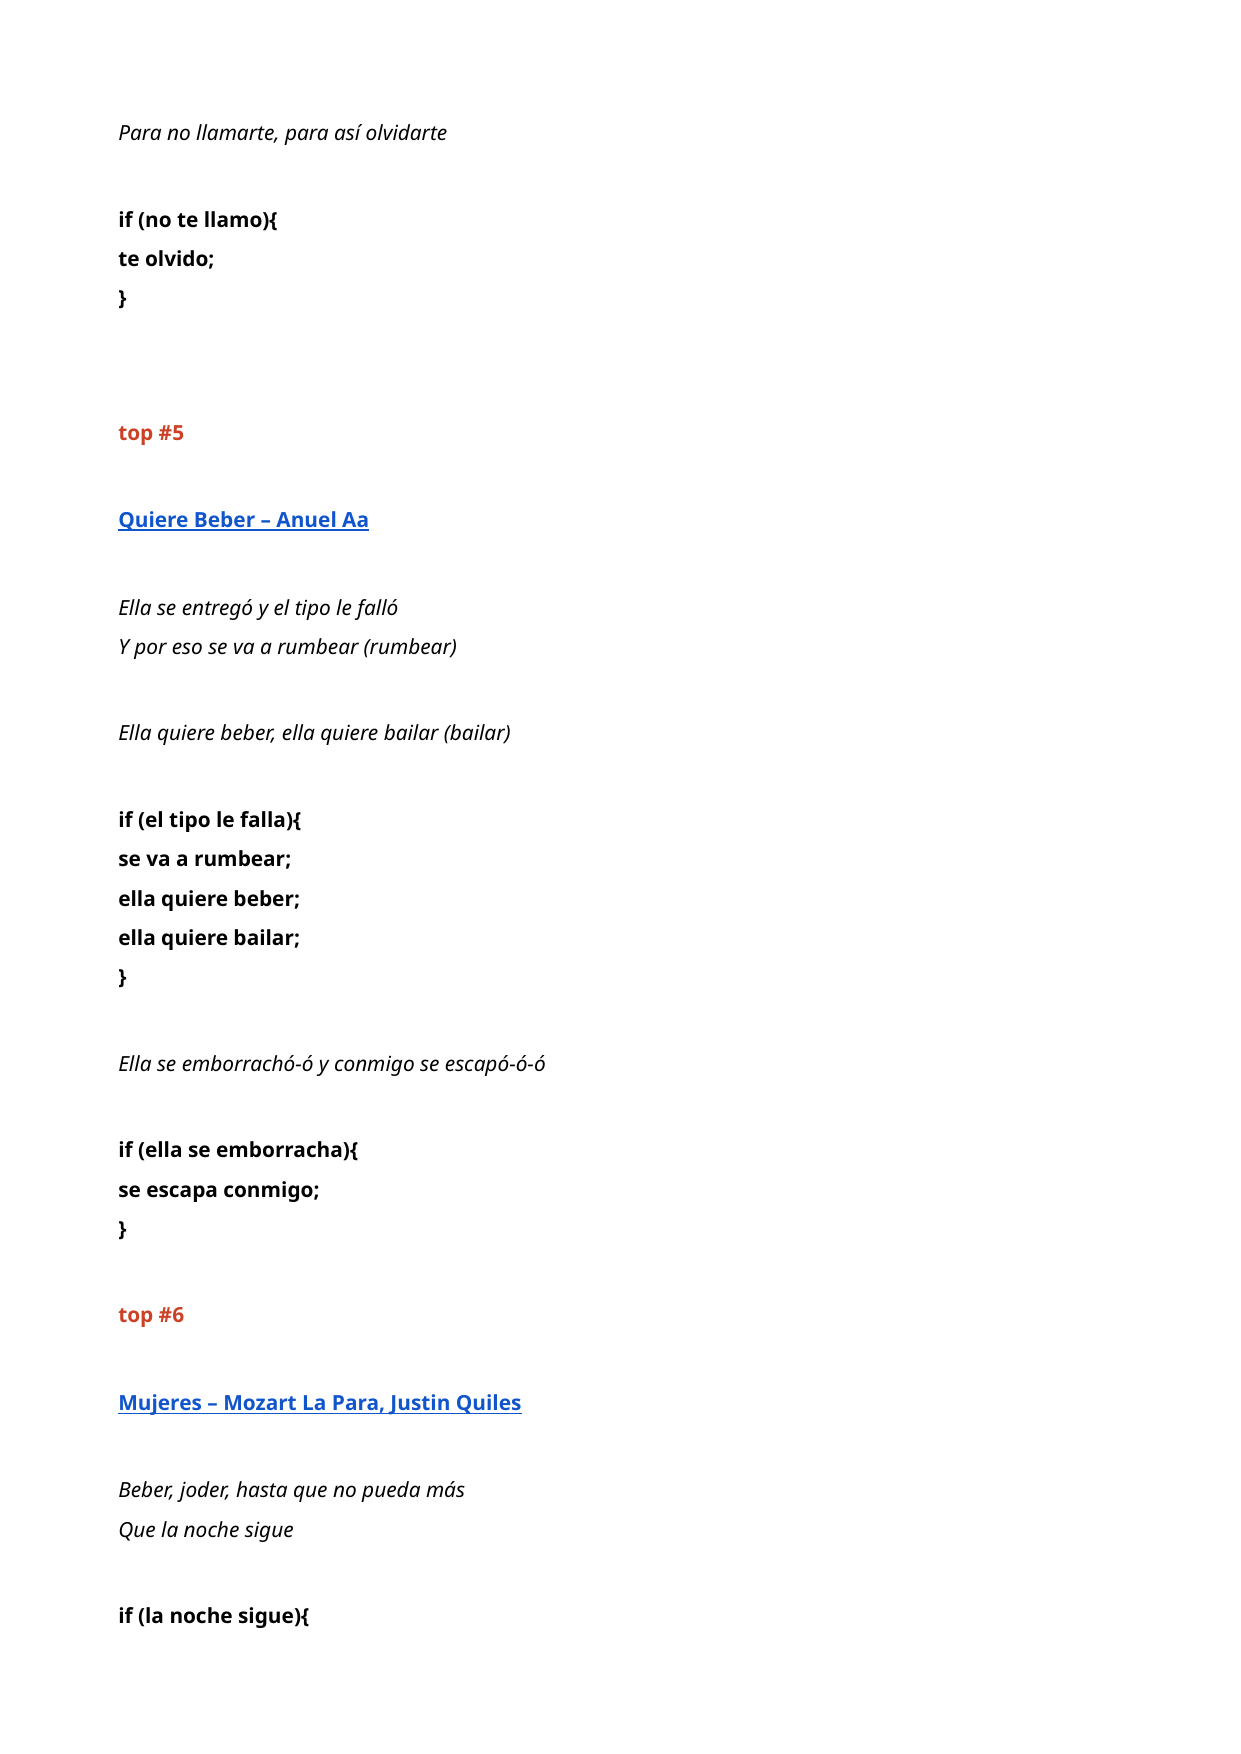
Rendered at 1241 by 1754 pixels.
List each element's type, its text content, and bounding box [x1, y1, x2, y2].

text Ella se emborrachó-ó y conmigo se escapó-ó-ó [118, 1049, 1122, 1077]
text ella quiere beber; [118, 884, 1122, 912]
text } [118, 962, 1122, 990]
text top #5 [118, 418, 1122, 446]
text } [118, 1214, 1122, 1242]
text te olvido; [118, 244, 1122, 272]
text Ella quiere beber, ella quiere bailar (bailar) [118, 718, 1122, 747]
text se va a rumbear; [118, 844, 1122, 873]
text Y por eso se va a rumbear (rumbear) [118, 632, 1122, 660]
text Ella se entregó y el tipo le falló [118, 593, 1122, 621]
text ella quiere bailar; [118, 923, 1122, 951]
text Quiere Beber – Anuel Aa [118, 504, 1122, 534]
text Que la noche sigue [118, 1515, 1122, 1543]
text Beber, joder, hasta que no pueda más [118, 1476, 1122, 1504]
text } [118, 283, 1122, 312]
text top #6 [118, 1301, 1122, 1329]
text if (la noche sigue){ [118, 1602, 1122, 1630]
text if (no te llamo){ [118, 205, 1122, 233]
text se escapa conmigo; [118, 1175, 1122, 1203]
text Para no llamarte, para así olvidarte [118, 118, 1122, 147]
text if (ella se emborracha){ [118, 1136, 1122, 1164]
text Mujeres – Mozart La Para, Justin Quiles [118, 1387, 1122, 1417]
text if (el tipo le falla){ [118, 805, 1122, 834]
